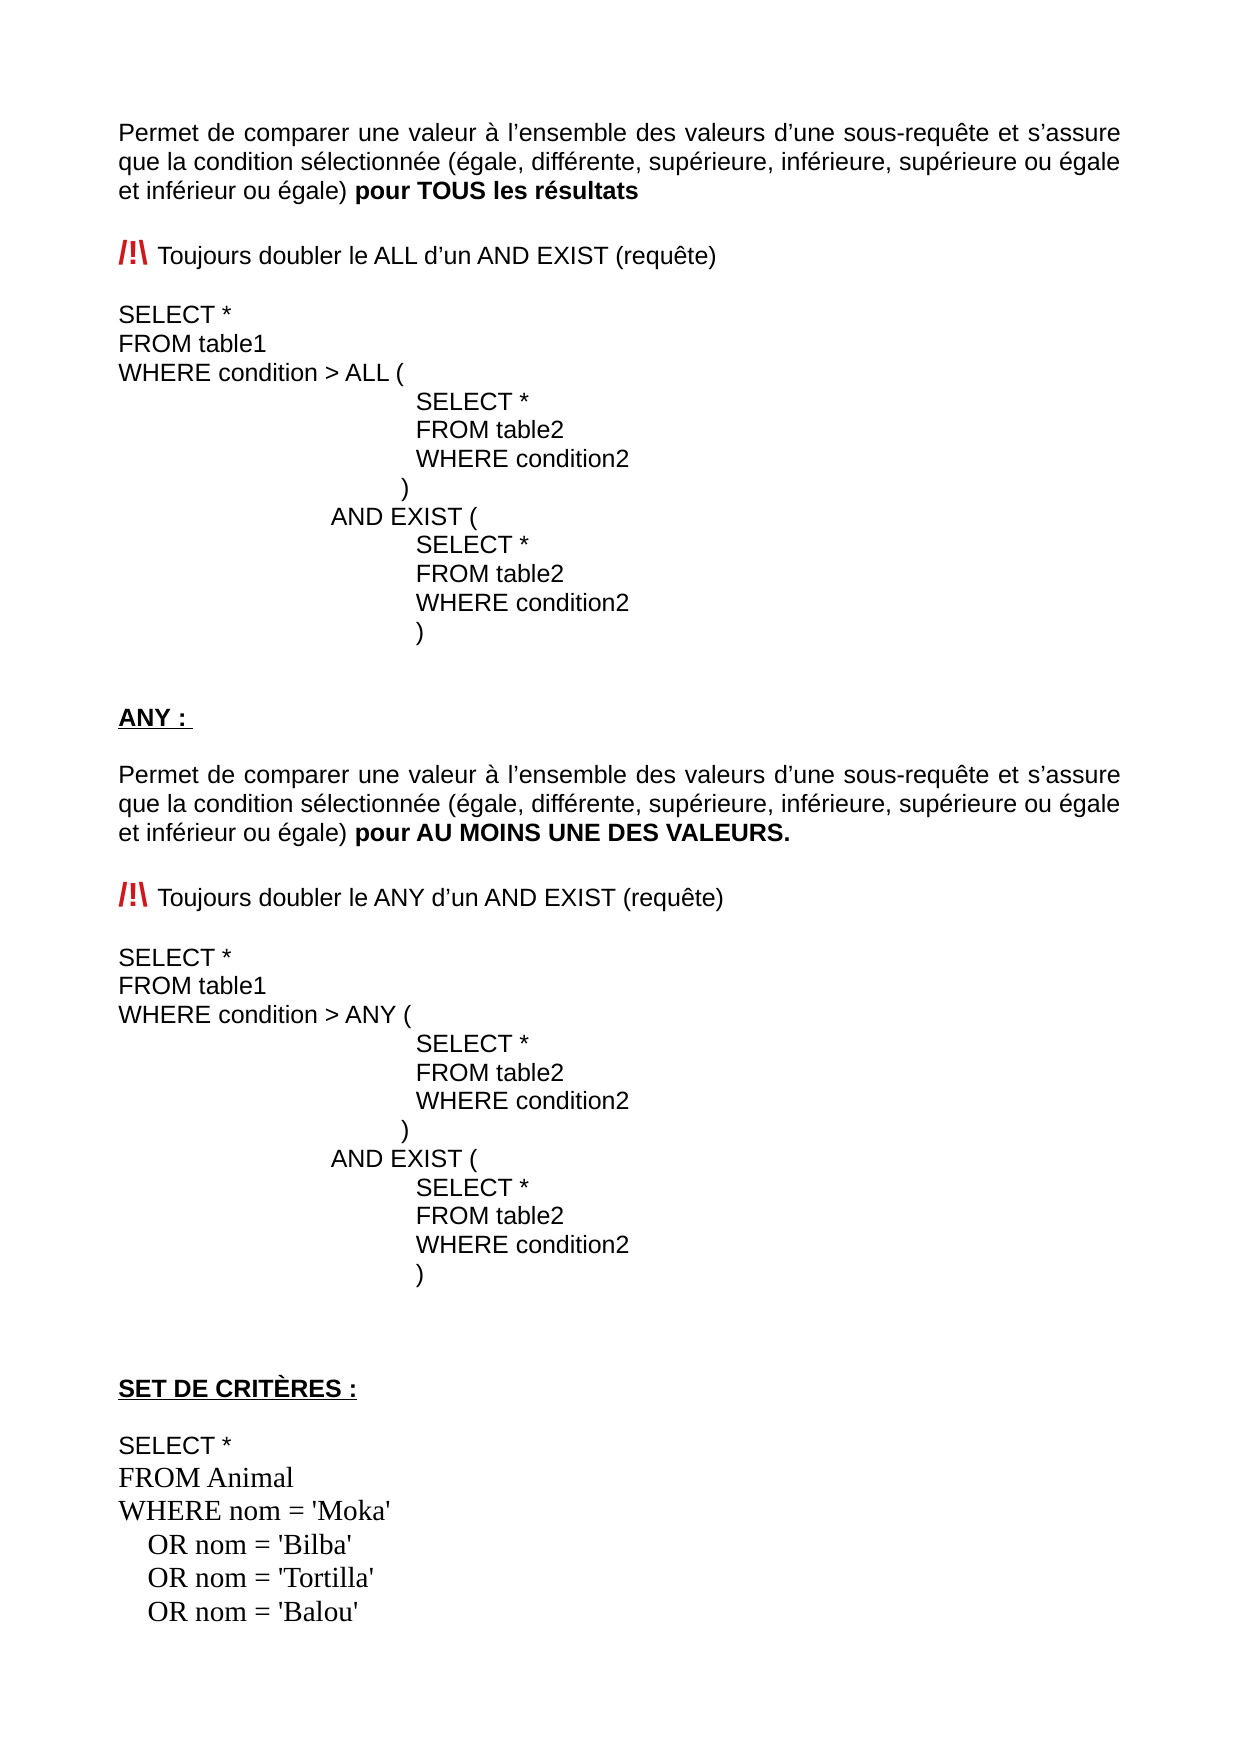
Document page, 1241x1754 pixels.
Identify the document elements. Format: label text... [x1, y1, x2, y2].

text WHERE condition > ALL ( [118, 358, 1122, 387]
text SELECT * [118, 942, 1122, 971]
text ) [118, 473, 1122, 502]
text WHERE condition2 [118, 588, 1122, 617]
text FROM table1 [118, 329, 1122, 358]
text OR nom = 'Tortilla' [118, 1561, 1122, 1594]
text FROM table2 [118, 415, 1122, 444]
text SELECT * [118, 1431, 1122, 1460]
text SELECT * [118, 1029, 1122, 1057]
text SELECT * [118, 1172, 1122, 1201]
text SELECT * [118, 387, 1122, 415]
text WHERE nom = 'Moka' [118, 1493, 1122, 1527]
text FROM Animal [118, 1460, 1122, 1493]
text OR nom = 'Bilba' [118, 1527, 1122, 1561]
text WHERE condition2 [118, 1086, 1122, 1115]
text FROM table1 [118, 971, 1122, 1000]
text ) [118, 617, 1122, 645]
text FROM table2 [118, 1057, 1122, 1086]
text WHERE condition > ANY ( [118, 1000, 1122, 1029]
text /!\ Toujours doubler le ALL d’un AND EXIST (requête) [118, 233, 1122, 272]
text SELECT * [118, 530, 1122, 559]
text Permet de comparer une valeur à l’ensemble des valeurs d’une sous-requête et s’assure que la condition sélectionnée (égale, différente, supérieure, inférieure, supérieure ou égale et inférieur ou égale) pour AU MOINS UNE DES VALEURS. [118, 760, 1122, 847]
text AND EXIST ( [118, 502, 1122, 530]
text FROM table2 [118, 559, 1122, 588]
text /!\ Toujours doubler le ANY d’un AND EXIST (requête) [118, 875, 1122, 914]
text ) [118, 1115, 1122, 1144]
text AND EXIST ( [118, 1144, 1122, 1172]
text WHERE condition2 [118, 1230, 1122, 1259]
text ) [118, 1259, 1122, 1287]
text SET DE CRITÈRES : [118, 1374, 1122, 1402]
text FROM table2 [118, 1201, 1122, 1230]
text SELECT * [118, 300, 1122, 329]
text ANY : [118, 703, 1122, 732]
text OR nom = 'Balou' [118, 1594, 1122, 1628]
text WHERE condition2 [118, 444, 1122, 473]
text Permet de comparer une valeur à l’ensemble des valeurs d’une sous-requête et s’assure que la condition sélectionnée (égale, différente, supérieure, inférieure, supérieure ou égale et inférieur ou égale) pour TOUS les résultats [118, 118, 1122, 204]
